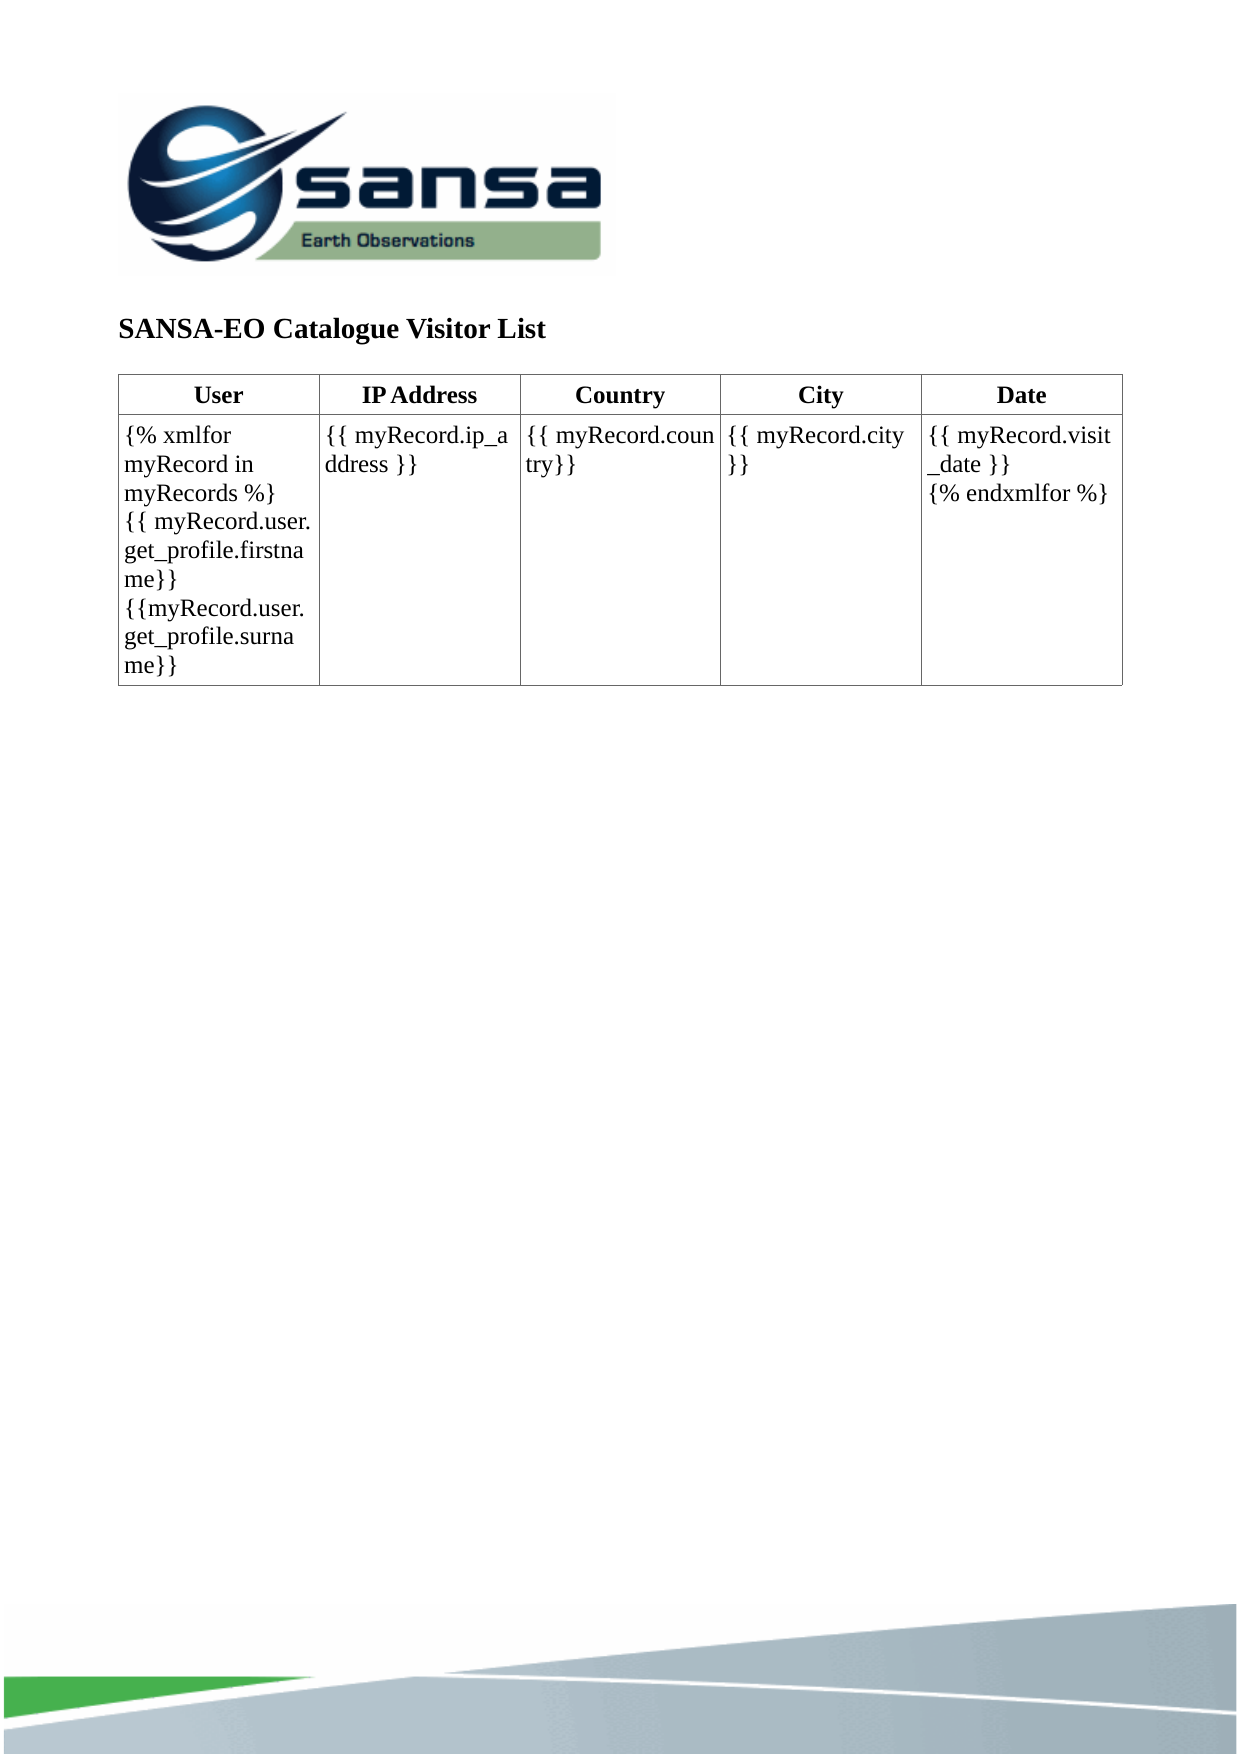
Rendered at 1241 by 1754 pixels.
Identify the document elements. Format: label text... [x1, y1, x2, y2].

table_cell {% xmlfor myRecord in myRecords %} {{ myRecord.user.get_profile.firstname}} {{myRecord.user.get_profile.surname}} [119, 415, 319, 684]
picture [118, 93, 617, 276]
table_cell {{ myRecord.visit_date }} {% endxmlfor %} [922, 415, 1122, 684]
table_header User [119, 375, 319, 414]
table_header City [721, 375, 921, 414]
text SANSA-EO Catalogue Visitor List [118, 312, 1122, 345]
table_header IP Address [320, 375, 520, 414]
table_header Date [922, 375, 1122, 414]
table_cell {{ myRecord.city }} [721, 415, 921, 684]
table_header Country [521, 375, 720, 414]
table_cell {{ myRecord.country}} [521, 415, 720, 684]
table_cell {{ myRecord.ip_address }} [320, 415, 520, 684]
picture [3, 1604, 1237, 1754]
